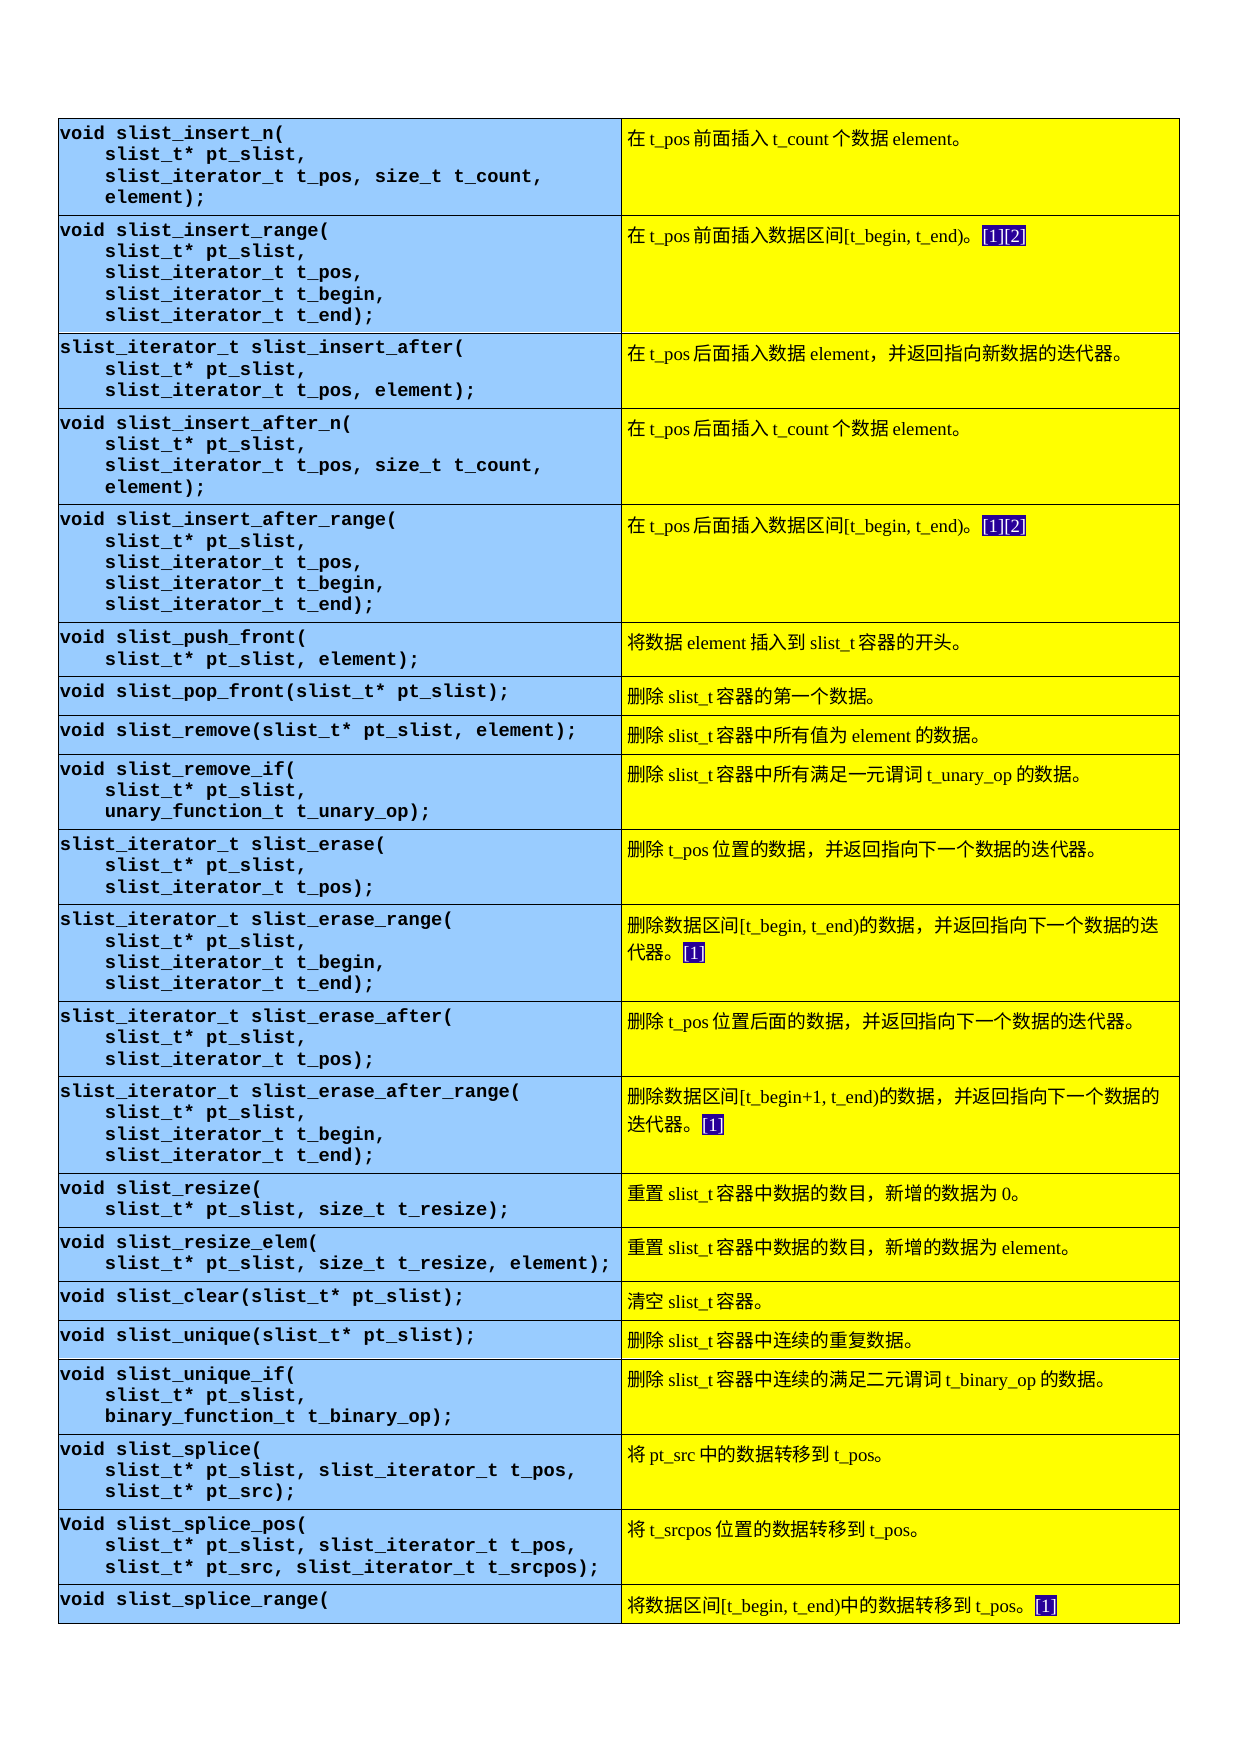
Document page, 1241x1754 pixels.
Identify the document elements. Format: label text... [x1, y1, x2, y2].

table_cell 将t_srcpos位置的数据转移到t_pos。 [622, 1510, 1179, 1584]
table_cell 在t_pos后面插入数据element，并返回指向新数据的迭代器。 [622, 334, 1179, 408]
table_cell 删除slist_t容器中所有满足一元谓词t_unary_op的数据。 [622, 755, 1179, 829]
table_cell 删除slist_t容器中所有值为element的数据。 [622, 716, 1179, 754]
table_cell 重置slist_t容器中数据的数目，新增的数据为0。 [622, 1174, 1179, 1227]
table_cell slist_iterator_t slist_insert_after( slist_t* pt_slist, slist_iterator_t t_pos, element); [59, 334, 621, 408]
table_cell void slist_unique_if( slist_t* pt_slist, binary_function_t t_binary_op); [59, 1360, 621, 1434]
table_cell slist_iterator_t slist_erase_after( slist_t* pt_slist, slist_iterator_t t_pos); [59, 1002, 621, 1076]
table_cell 在t_pos前面插入数据区间[t_begin, t_end)。[1][2] [622, 216, 1179, 332]
table_cell void slist_pop_front(slist_t* pt_slist); [59, 677, 621, 715]
table_cell void slist_insert_range( slist_t* pt_slist, slist_iterator_t t_pos, slist_iterator_t t_begin, slist_iterator_t t_end); [59, 216, 621, 332]
table_cell slist_iterator_t slist_erase( slist_t* pt_slist, slist_iterator_t t_pos); [59, 830, 621, 904]
table_cell 删除数据区间[t_begin+1, t_end)的数据，并返回指向下一个数据的迭代器。[1] [622, 1077, 1179, 1173]
table_cell 删除slist_t容器中连续的满足二元谓词t_binary_op的数据。 [622, 1360, 1179, 1434]
table_cell 将数据element插入到slist_t容器的开头。 [622, 623, 1179, 676]
table_cell void slist_insert_after_n( slist_t* pt_slist, slist_iterator_t t_pos, size_t t_count, element); [59, 409, 621, 504]
table_cell 在t_pos前面插入t_count个数据element。 [622, 119, 1179, 215]
table_cell void slist_splice_range( [59, 1585, 621, 1623]
table_cell void slist_insert_n( slist_t* pt_slist, slist_iterator_t t_pos, size_t t_count, element); [59, 119, 621, 215]
table_cell void slist_push_front( slist_t* pt_slist, element); [59, 623, 621, 676]
table_cell 删除t_pos位置的数据，并返回指向下一个数据的迭代器。 [622, 830, 1179, 904]
table_cell void slist_remove_if( slist_t* pt_slist, unary_function_t t_unary_op); [59, 755, 621, 829]
table_cell 重置slist_t容器中数据的数目，新增的数据为element。 [622, 1228, 1179, 1281]
table_cell void slist_resize_elem( slist_t* pt_slist, size_t t_resize, element); [59, 1228, 621, 1281]
table_cell slist_iterator_t slist_erase_after_range( slist_t* pt_slist, slist_iterator_t t_begin, slist_iterator_t t_end); [59, 1077, 621, 1173]
table_cell 将pt_src中的数据转移到t_pos。 [622, 1435, 1179, 1509]
table_cell void slist_remove(slist_t* pt_slist, element); [59, 716, 621, 754]
table_cell void slist_insert_after_range( slist_t* pt_slist, slist_iterator_t t_pos, slist_iterator_t t_begin, slist_iterator_t t_end); [59, 505, 621, 622]
table_cell 删除slist_t容器的第一个数据。 [622, 677, 1179, 715]
table_cell 在t_pos后面插入t_count个数据element。 [622, 409, 1179, 504]
table_cell 删除slist_t容器中连续的重复数据。 [622, 1321, 1179, 1358]
table_cell 将数据区间[t_begin, t_end)中的数据转移到t_pos。[1] [622, 1585, 1179, 1623]
table_cell void slist_clear(slist_t* pt_slist); [59, 1282, 621, 1320]
table_cell void slist_splice( slist_t* pt_slist, slist_iterator_t t_pos, slist_t* pt_src); [59, 1435, 621, 1509]
table_cell Void slist_splice_pos( slist_t* pt_slist, slist_iterator_t t_pos, slist_t* pt_src, slist_iterator_t t_srcpos); [59, 1510, 621, 1584]
table_cell 删除数据区间[t_begin, t_end)的数据，并返回指向下一个数据的迭代器。[1] [622, 905, 1179, 1001]
table_cell 在t_pos后面插入数据区间[t_begin, t_end)。[1][2] [622, 505, 1179, 622]
table_cell 删除t_pos位置后面的数据，并返回指向下一个数据的迭代器。 [622, 1002, 1179, 1076]
table_cell 清空slist_t容器。 [622, 1282, 1179, 1320]
table_cell slist_iterator_t slist_erase_range( slist_t* pt_slist, slist_iterator_t t_begin, slist_iterator_t t_end); [59, 905, 621, 1001]
table_cell void slist_unique(slist_t* pt_slist); [59, 1321, 621, 1358]
table_cell void slist_resize( slist_t* pt_slist, size_t t_resize); [59, 1174, 621, 1227]
